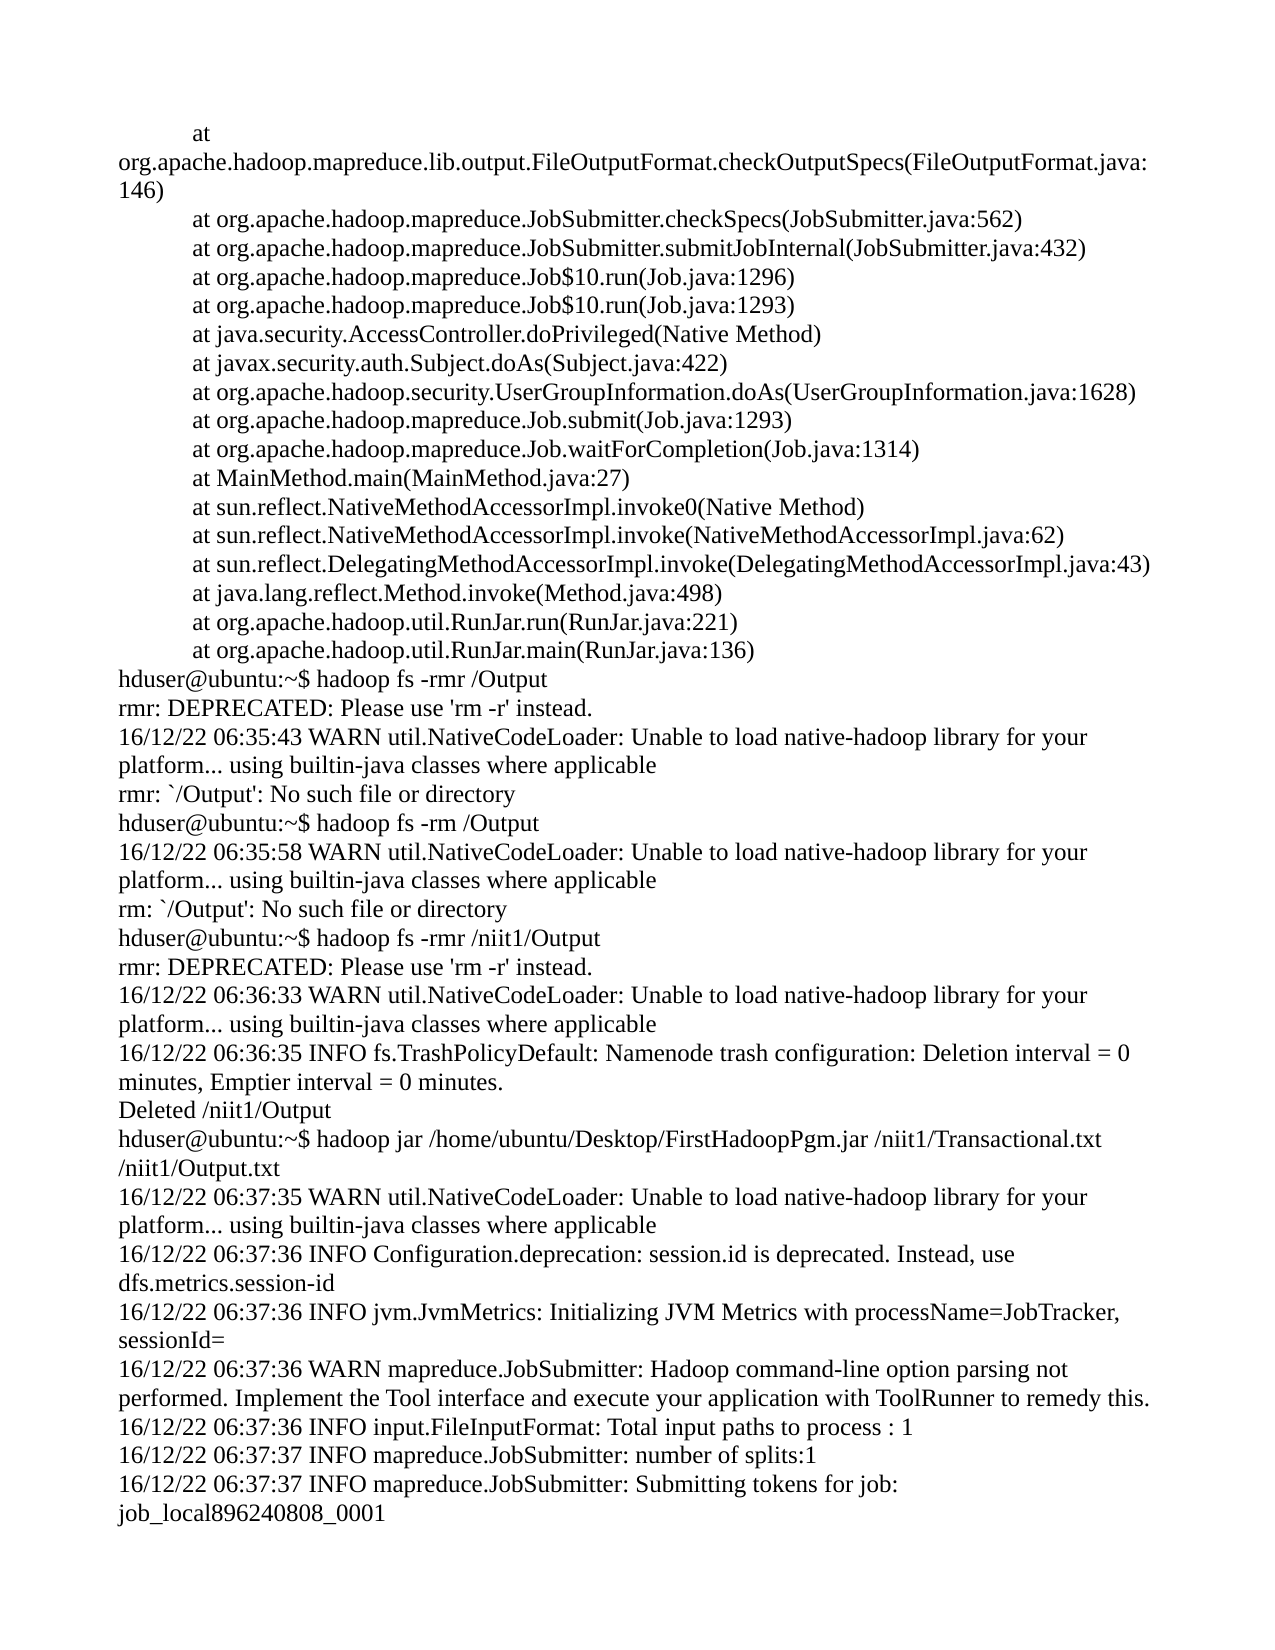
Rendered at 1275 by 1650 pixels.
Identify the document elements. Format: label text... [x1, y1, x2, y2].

text 16/12/22 06:37:36 INFO Configuration.deprecation: session.id is deprecated. Instead, use dfs.metrics.session-id [118, 1239, 1157, 1297]
text hduser@ubuntu:~$ hadoop jar /home/ubuntu/Desktop/FirstHadoopPgm.jar /niit1/Transactional.txt /niit1/Output.txt [118, 1124, 1157, 1182]
text 16/12/22 06:36:35 INFO fs.TrashPolicyDefault: Namenode trash configuration: Deletion interval = 0 minutes, Emptier interval = 0 minutes. [118, 1038, 1157, 1096]
text at org.apache.hadoop.util.RunJar.run(RunJar.java:221) [118, 607, 1157, 636]
text 16/12/22 06:37:36 INFO jvm.JvmMetrics: Initializing JVM Metrics with processName=JobTracker, sessionId= [118, 1297, 1157, 1354]
text at sun.reflect.NativeMethodAccessorImpl.invoke(NativeMethodAccessorImpl.java:62) [118, 521, 1157, 549]
text 16/12/22 06:37:35 WARN util.NativeCodeLoader: Unable to load native-hadoop library for your platform... using builtin-java classes where applicable [118, 1182, 1157, 1239]
text at org.apache.hadoop.mapreduce.Job.submit(Job.java:1293) [118, 406, 1157, 434]
text at javax.security.auth.Subject.doAs(Subject.java:422) [118, 348, 1157, 377]
text 16/12/22 06:36:33 WARN util.NativeCodeLoader: Unable to load native-hadoop library for your platform... using builtin-java classes where applicable [118, 981, 1157, 1038]
text at org.apache.hadoop.mapreduce.JobSubmitter.checkSpecs(JobSubmitter.java:562) [118, 204, 1157, 233]
text at MainMethod.main(MainMethod.java:27) [118, 463, 1157, 492]
text hduser@ubuntu:~$ hadoop fs -rmr /niit1/Output [118, 923, 1157, 952]
text 16/12/22 06:37:37 INFO mapreduce.JobSubmitter: Submitting tokens for job: job_local896240808_0001 [118, 1469, 1157, 1527]
text rmr: `/Output': No such file or directory [118, 779, 1157, 808]
text at org.apache.hadoop.security.UserGroupInformation.doAs(UserGroupInformation.java:1628) [118, 377, 1157, 406]
text 16/12/22 06:37:36 WARN mapreduce.JobSubmitter: Hadoop command-line option parsing not performed. Implement the Tool interface and execute your application with ToolRunner to remedy this. [118, 1354, 1157, 1412]
text at org.apache.hadoop.mapreduce.JobSubmitter.submitJobInternal(JobSubmitter.java:432) [118, 233, 1157, 262]
text hduser@ubuntu:~$ hadoop fs -rmr /Output [118, 664, 1157, 693]
text at java.security.AccessController.doPrivileged(Native Method) [118, 319, 1157, 348]
text at org.apache.hadoop.mapreduce.Job$10.run(Job.java:1296) [118, 262, 1157, 291]
text 16/12/22 06:37:37 INFO mapreduce.JobSubmitter: number of splits:1 [118, 1441, 1157, 1469]
text at org.apache.hadoop.mapreduce.lib.output.FileOutputFormat.checkOutputSpecs(FileOutputFormat.java:146) [118, 118, 1157, 204]
text at org.apache.hadoop.util.RunJar.main(RunJar.java:136) [118, 636, 1157, 664]
text rmr: DEPRECATED: Please use 'rm -r' instead. [118, 952, 1157, 981]
text 16/12/22 06:37:36 INFO input.FileInputFormat: Total input paths to process : 1 [118, 1412, 1157, 1441]
text at org.apache.hadoop.mapreduce.Job$10.run(Job.java:1293) [118, 291, 1157, 319]
text rmr: DEPRECATED: Please use 'rm -r' instead. [118, 693, 1157, 722]
text 16/12/22 06:35:58 WARN util.NativeCodeLoader: Unable to load native-hadoop library for your platform... using builtin-java classes where applicable [118, 837, 1157, 894]
text rm: `/Output': No such file or directory [118, 894, 1157, 923]
text Deleted /niit1/Output [118, 1096, 1157, 1124]
text 16/12/22 06:35:43 WARN util.NativeCodeLoader: Unable to load native-hadoop library for your platform... using builtin-java classes where applicable [118, 722, 1157, 779]
text at org.apache.hadoop.mapreduce.Job.waitForCompletion(Job.java:1314) [118, 434, 1157, 463]
text at sun.reflect.NativeMethodAccessorImpl.invoke0(Native Method) [118, 492, 1157, 521]
text at java.lang.reflect.Method.invoke(Method.java:498) [118, 578, 1157, 607]
text at sun.reflect.DelegatingMethodAccessorImpl.invoke(DelegatingMethodAccessorImpl.java:43) [118, 549, 1157, 578]
text hduser@ubuntu:~$ hadoop fs -rm /Output [118, 808, 1157, 837]
